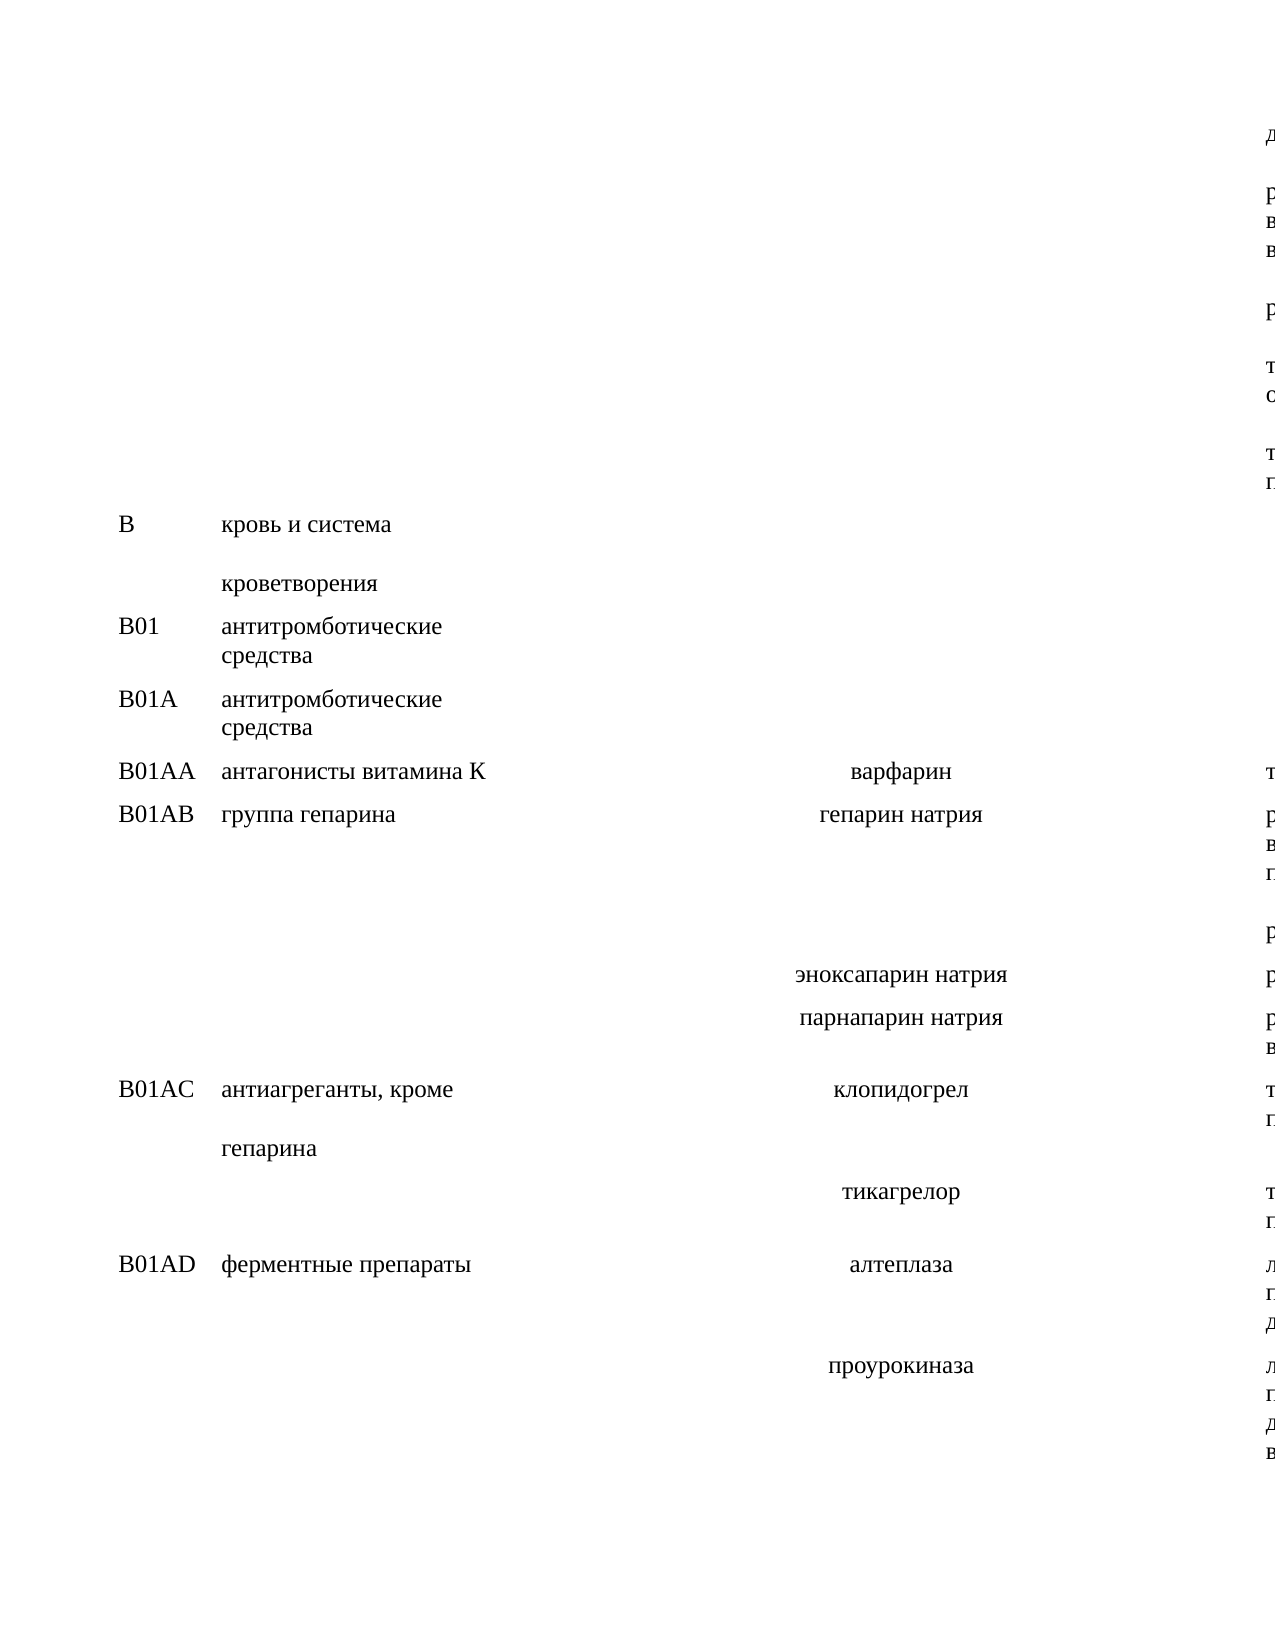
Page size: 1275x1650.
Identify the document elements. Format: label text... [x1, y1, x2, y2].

table_cell [221, 118, 537, 509]
table_cell [1266, 684, 1275, 756]
table_cell [1266, 611, 1275, 684]
table_cell антитромботические средства [221, 611, 537, 684]
table_cell [537, 611, 1266, 684]
table_cell B01AB [118, 800, 221, 959]
table_cell [537, 510, 1266, 611]
table_cell B01 [118, 611, 221, 684]
table_cell проурокиназа [537, 1350, 1266, 1494]
table_cell B01A [118, 684, 221, 756]
table_cell [118, 118, 221, 509]
table_cell [118, 1002, 221, 1074]
table_cell [221, 1002, 537, 1074]
table_cell [221, 1350, 537, 1494]
table_cell кровь и система кроветворения [221, 510, 537, 611]
table_cell антитромботические средства [221, 684, 537, 756]
table_cell B01AC [118, 1075, 221, 1176]
table_cell антиагреганты, кроме гепарина [221, 1075, 537, 1176]
table_cell ферментные препараты [221, 1249, 537, 1350]
table_cell гепарин натрия [537, 800, 1266, 959]
table_cell клопидогрел [537, 1075, 1266, 1176]
table_cell [118, 959, 221, 1002]
table_cell антагонисты витамина К [221, 756, 537, 799]
table_cell тикагрелор [537, 1176, 1266, 1249]
table_cell группа гепарина [221, 800, 537, 959]
table_cell B [118, 510, 221, 611]
table_cell алтеплаза [537, 1249, 1266, 1350]
table_cell [537, 118, 1266, 509]
table_cell B01AD [118, 1249, 221, 1350]
table_cell эноксапарин натрия [537, 959, 1266, 1002]
table_cell парнапарин натрия [537, 1002, 1266, 1074]
table_cell [1266, 510, 1275, 611]
table_cell [118, 1350, 221, 1494]
table_cell [221, 1176, 537, 1249]
table_cell таблетки [1266, 769, 1275, 799]
table_cell [221, 959, 537, 1002]
table_cell B01AA [118, 756, 221, 799]
table_cell [118, 1176, 221, 1249]
table_cell [537, 684, 1266, 756]
table_cell варфарин [537, 756, 1266, 799]
